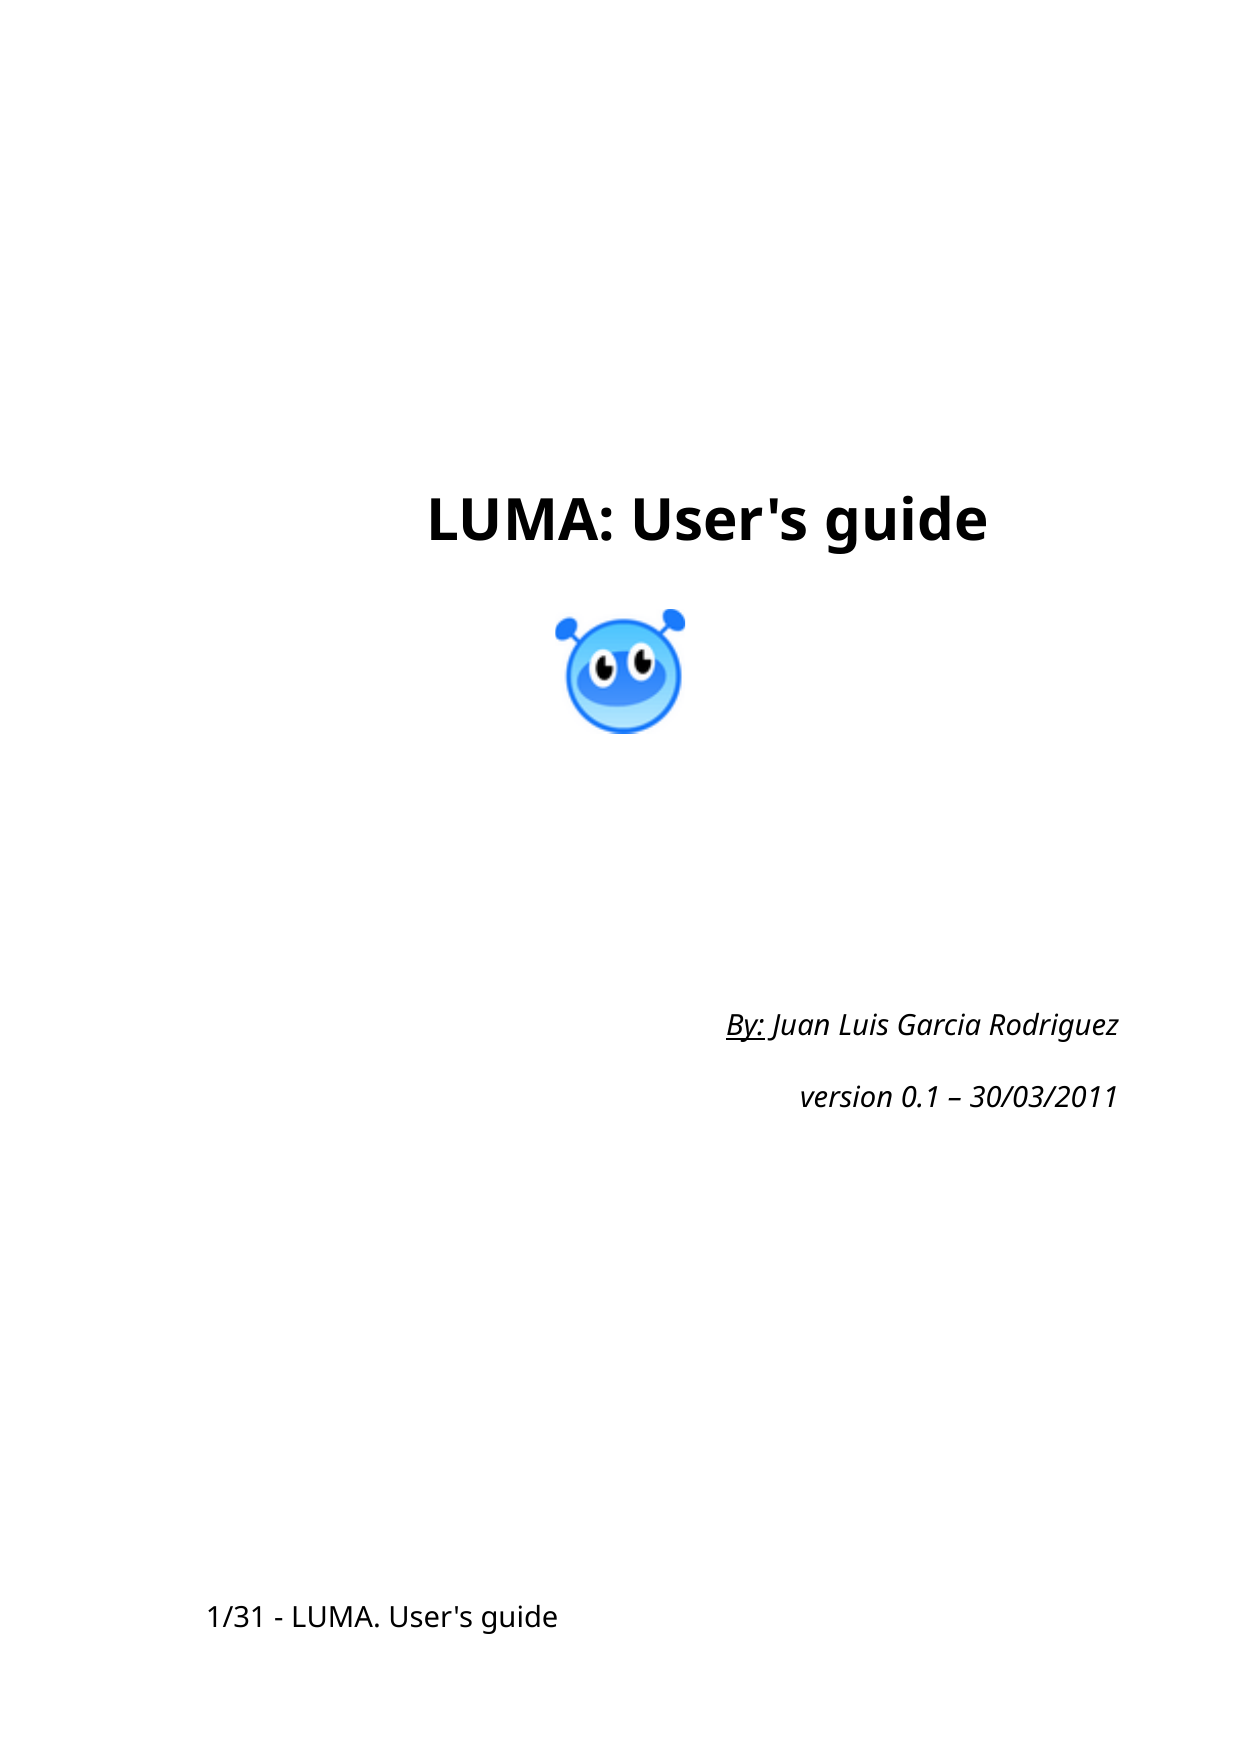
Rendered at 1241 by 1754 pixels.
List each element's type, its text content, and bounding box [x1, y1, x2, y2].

text version 0.1 – 30/03/2011 [118, 1077, 1122, 1116]
text By: Juan Luis Garcia Rodriguez [118, 1005, 1122, 1044]
picture [555, 609, 686, 734]
text LUMA: User's guide [118, 478, 1122, 557]
